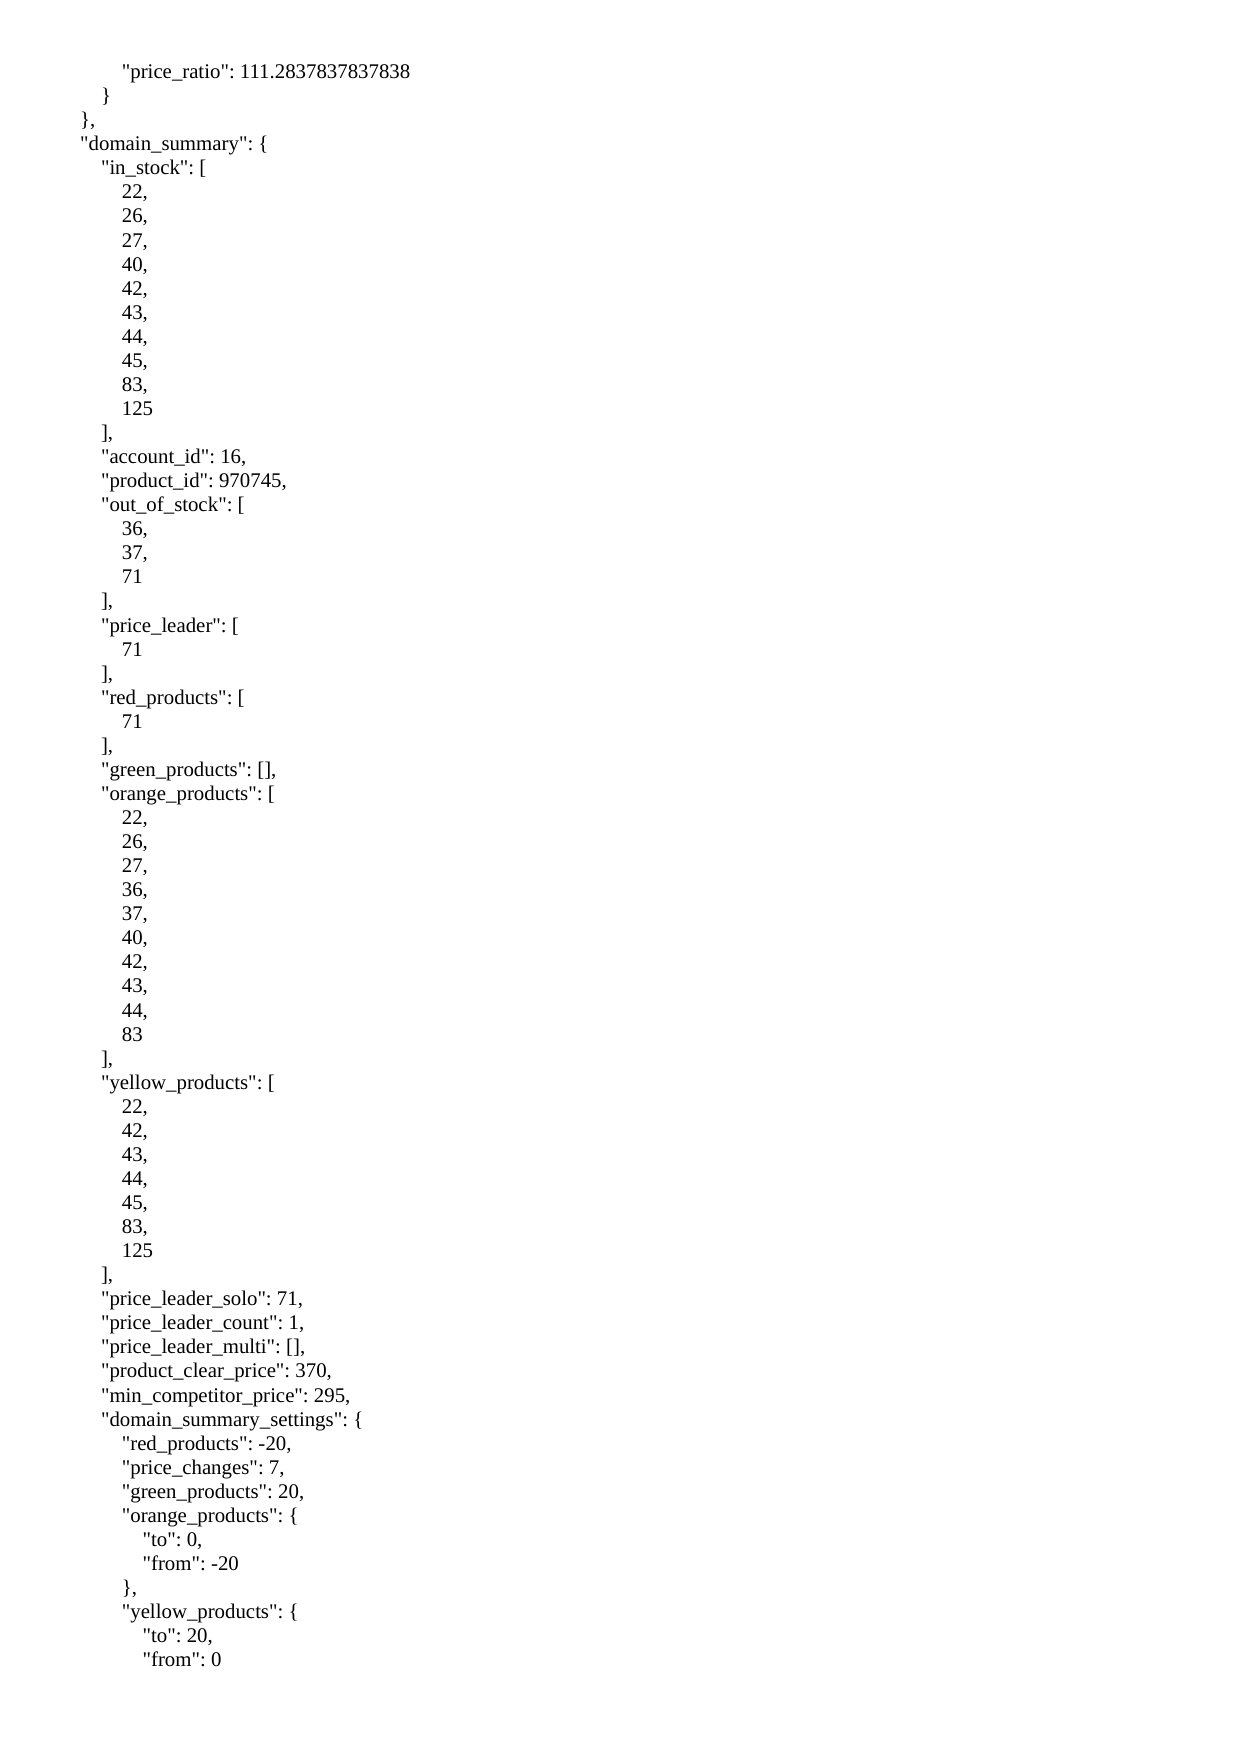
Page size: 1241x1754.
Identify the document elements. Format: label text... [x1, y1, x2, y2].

text }, [59, 107, 1181, 131]
text "price_leader_count": 1, [59, 1310, 1181, 1334]
text 27, [59, 227, 1181, 252]
text 45, [59, 1190, 1181, 1214]
text 71 [59, 564, 1181, 588]
text 42, [59, 276, 1181, 300]
text 43, [59, 300, 1181, 324]
text "yellow_products": { [59, 1599, 1181, 1623]
text "price_changes": 7, [59, 1455, 1181, 1479]
text "green_products": 20, [59, 1479, 1181, 1503]
text "product_id": 970745, [59, 468, 1181, 492]
text "to": 20, [59, 1623, 1181, 1647]
text 40, [59, 252, 1181, 276]
text 22, [59, 1094, 1181, 1118]
text 45, [59, 348, 1181, 372]
text 40, [59, 925, 1181, 949]
text ], [59, 733, 1181, 757]
text "price_leader": [ [59, 612, 1181, 637]
text 42, [59, 949, 1181, 973]
text 83, [59, 1214, 1181, 1238]
text ], [59, 661, 1181, 685]
text "in_stock": [ [59, 155, 1181, 179]
text ], [59, 588, 1181, 612]
text 37, [59, 901, 1181, 925]
text 44, [59, 1166, 1181, 1190]
text ], [59, 420, 1181, 444]
text "domain_summary": { [59, 131, 1181, 155]
text 43, [59, 1142, 1181, 1166]
text "from": -20 [59, 1551, 1181, 1575]
text 44, [59, 324, 1181, 348]
text 71 [59, 637, 1181, 661]
text 36, [59, 516, 1181, 540]
text 71 [59, 709, 1181, 733]
text 43, [59, 973, 1181, 997]
text 125 [59, 396, 1181, 420]
text "yellow_products": [ [59, 1070, 1181, 1094]
text "product_clear_price": 370, [59, 1358, 1181, 1382]
text 27, [59, 853, 1181, 877]
text ], [59, 1262, 1181, 1286]
text 26, [59, 829, 1181, 853]
text 83 [59, 1022, 1181, 1046]
text 125 [59, 1238, 1181, 1262]
text 26, [59, 203, 1181, 227]
text "red_products": -20, [59, 1431, 1181, 1455]
text "price_leader_multi": [], [59, 1334, 1181, 1358]
text ], [59, 1046, 1181, 1070]
text "orange_products": { [59, 1503, 1181, 1527]
text "price_ratio": 111.2837837837838 [59, 59, 1181, 83]
text "to": 0, [59, 1527, 1181, 1551]
text "price_leader_solo": 71, [59, 1286, 1181, 1310]
text "domain_summary_settings": { [59, 1407, 1181, 1431]
text "green_products": [], [59, 757, 1181, 781]
text 22, [59, 179, 1181, 203]
text 44, [59, 997, 1181, 1022]
text "min_competitor_price": 295, [59, 1382, 1181, 1407]
text 36, [59, 877, 1181, 901]
text "orange_products": [ [59, 781, 1181, 805]
text 83, [59, 372, 1181, 396]
text } [59, 83, 1181, 107]
text 42, [59, 1118, 1181, 1142]
text }, [59, 1575, 1181, 1599]
text 37, [59, 540, 1181, 564]
text "red_products": [ [59, 685, 1181, 709]
text "account_id": 16, [59, 444, 1181, 468]
text 22, [59, 805, 1181, 829]
text "out_of_stock": [ [59, 492, 1181, 516]
text "from": 0 [59, 1647, 1181, 1671]
